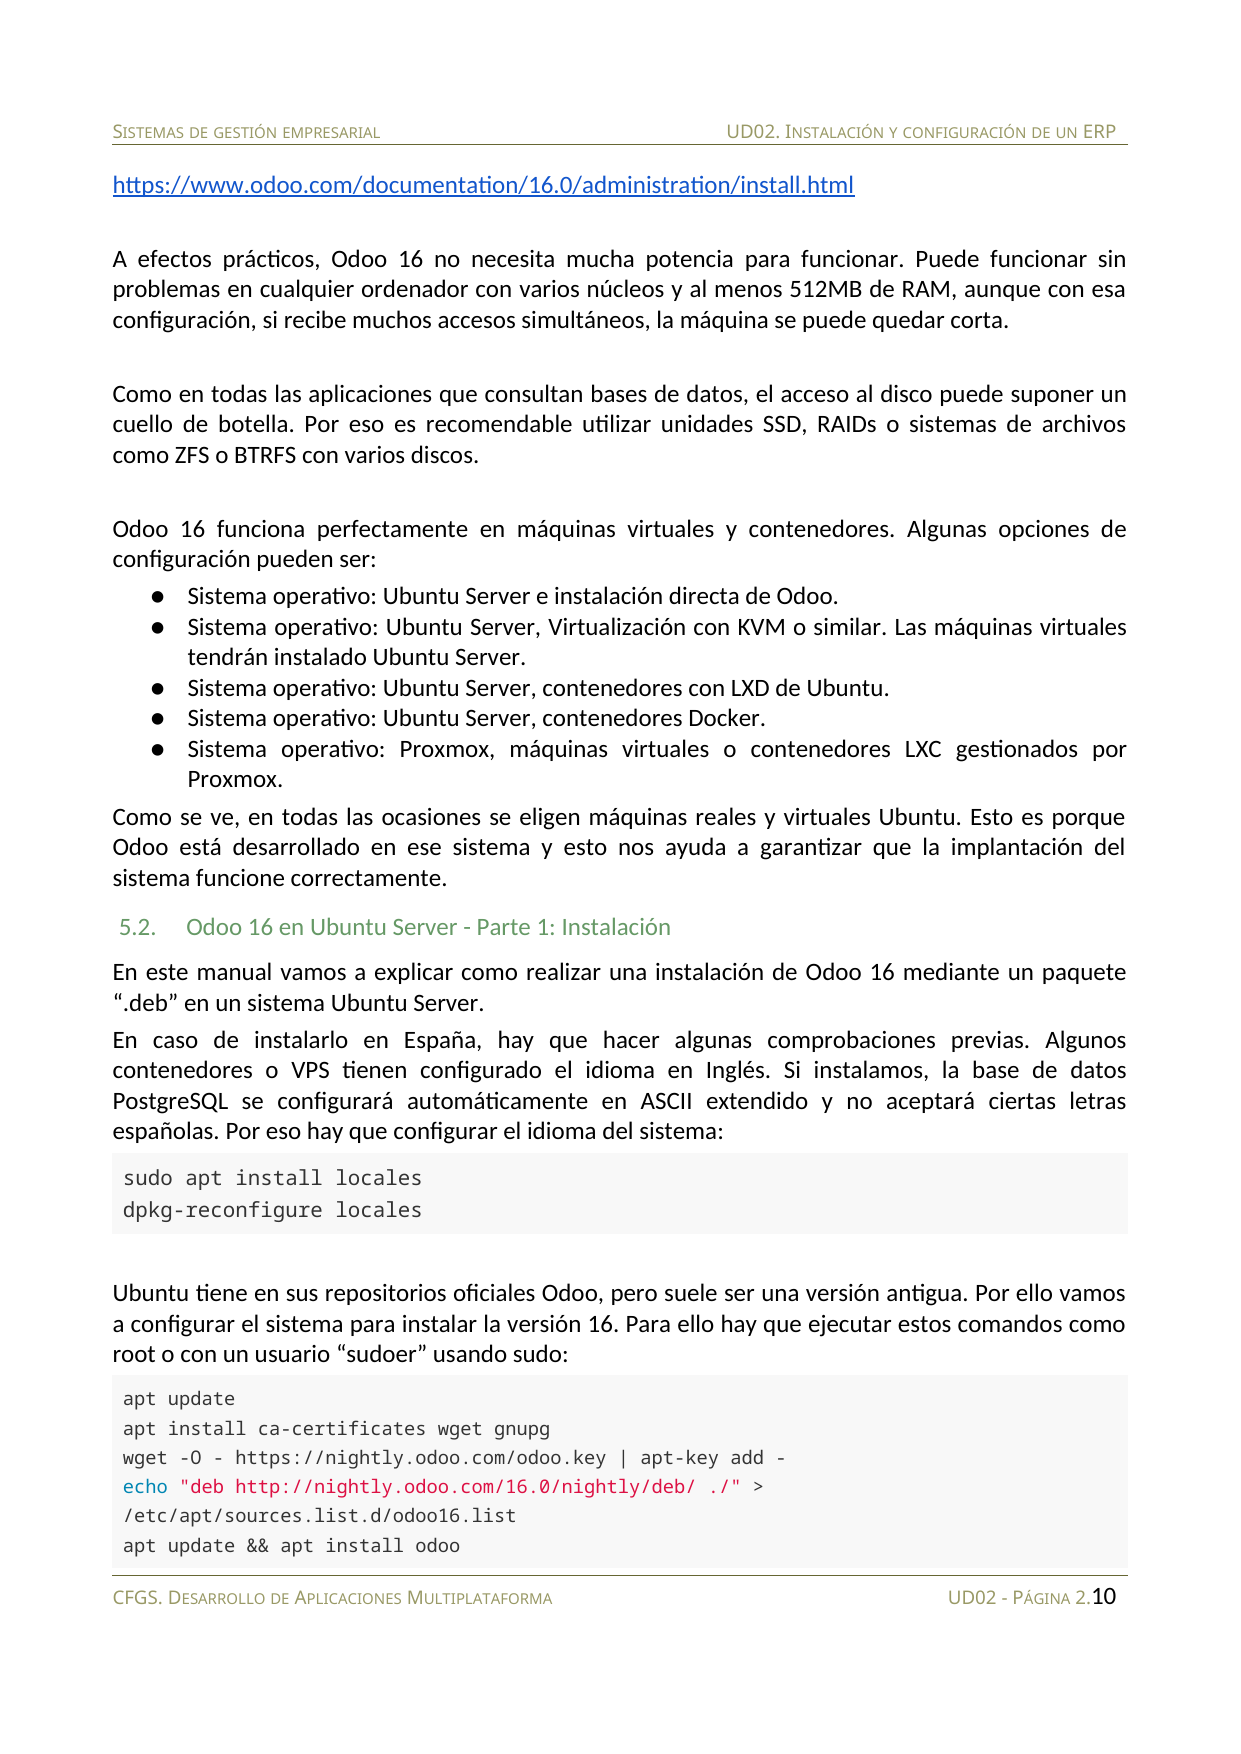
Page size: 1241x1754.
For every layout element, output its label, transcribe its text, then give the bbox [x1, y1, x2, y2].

table_header apt update apt install ca-certificates wget gnupg wget -O - https://nightly.odoo.com/odoo.key | apt-key add - echo "deb http://nightly.odoo.com/16.0/nightly/deb/ ./" > /etc/apt/sources.list.d/odoo16.list apt update && apt install odoo [112, 1375, 1128, 1568]
text Como se ve, en todas las ocasiones se eligen máquinas reales y virtuales Ubuntu. Esto es porque Odoo está desarrollado en ese sistema y esto nos ayuda a garantizar que la implantación del sistema funcione correctamente. [112, 801, 1128, 892]
text https://www.odoo.com/documentation/16.0/administration/install.html [112, 169, 1128, 199]
list Sistema operativo: Ubuntu Server, contenedores con LXD de Ubuntu. [150, 672, 1128, 703]
text En caso de instalarlo en España, hay que hacer algunas comprobaciones previas. Algunos contenedores o VPS tienen configurado el idioma en Inglés. Si instalamos, la base de datos PostgreSQL se configurará automáticamente en ASCII extendido y no aceptará ciertas letras españolas. Por eso hay que configurar el idioma del sistema: [112, 1024, 1128, 1146]
list Sistema operativo: Proxmox, máquinas virtuales o contenedores LXC gestionados por Proxmox. [150, 733, 1128, 794]
subtitle Odoo 16 en Ubuntu Server - Parte 1: Instalación [156, 911, 1128, 942]
text Odoo 16 funciona perfectamente en máquinas virtuales y contenedores. Algunas opciones de configuración pueden ser: [112, 513, 1128, 574]
text En este manual vamos a explicar como realizar una instalación de Odoo 16 mediante un paquete “.deb” en un sistema Ubuntu Server. [112, 956, 1128, 1017]
text A efectos prácticos, Odoo 16 no necesita mucha potencia para funcionar. Puede funcionar sin problemas en cualquier ordenador con varios núcleos y al menos 512MB de RAM, aunque con esa configuración, si recibe muchos accesos simultáneos, la máquina se puede quedar corta. [112, 243, 1128, 334]
list Sistema operativo: Ubuntu Server, Virtualización con KVM o similar. Las máquinas virtuales tendrán instalado Ubuntu Server. [150, 611, 1128, 672]
list Sistema operativo: Ubuntu Server, contenedores Docker. [150, 703, 1128, 733]
text Ubuntu tiene en sus repositorios oficiales Odoo, pero suele ser una versión antigua. Por ello vamos a configurar el sistema para instalar la versión 16. Para ello hay que ejecutar estos comandos como root o con un usuario “sudoer” usando sudo: [112, 1277, 1128, 1369]
list Sistema operativo: Ubuntu Server e instalación directa de Odoo. [150, 581, 1128, 611]
text Como en todas las aplicaciones que consultan bases de datos, el acceso al disco puede suponer un cuello de botella. Por eso es recomendable utilizar unidades SSD, RAIDs o sistemas de archivos como ZFS o BTRFS con varios discos. [112, 378, 1128, 469]
table_header sudo apt install locales dpkg-reconfigure locales [112, 1153, 1128, 1234]
